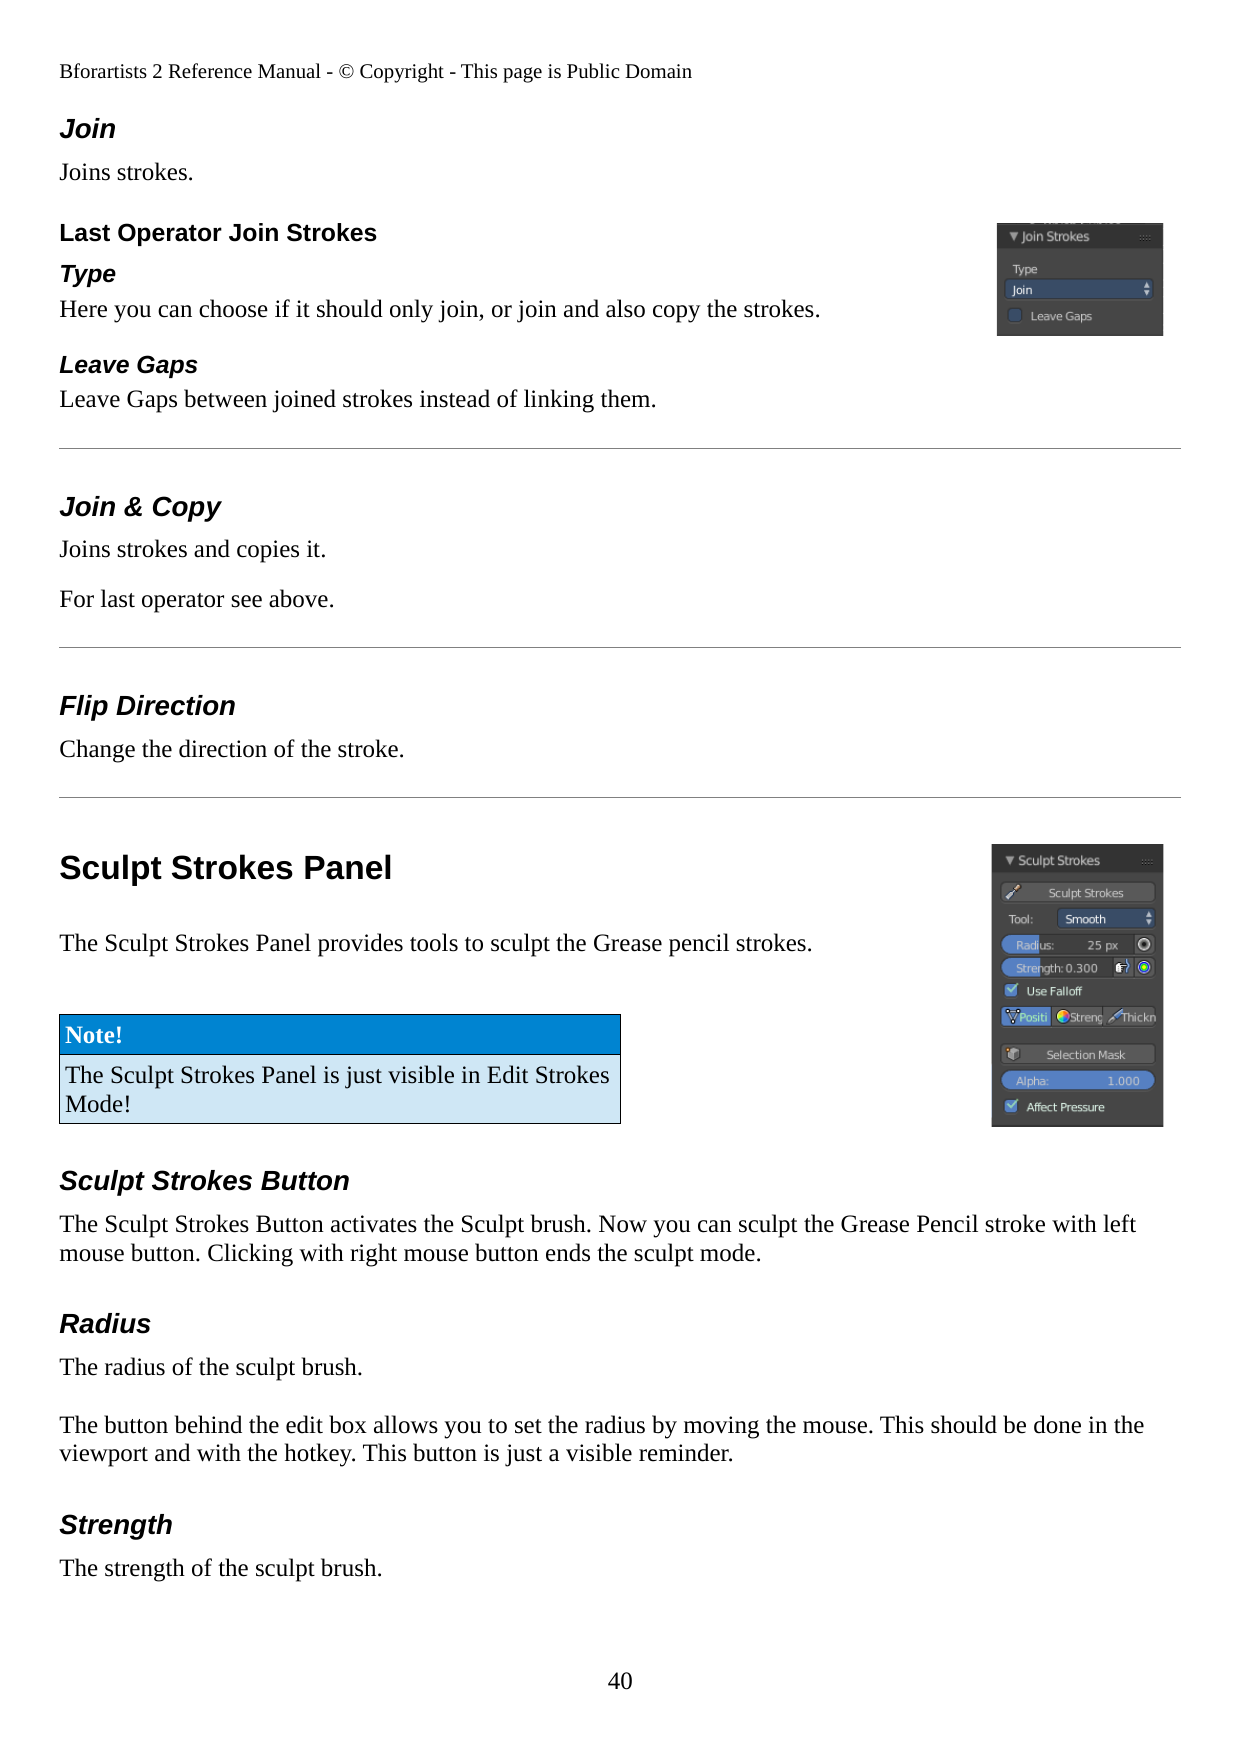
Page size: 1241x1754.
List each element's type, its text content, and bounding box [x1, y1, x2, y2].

picture [991, 844, 1164, 1127]
subtitle Strength [59, 1508, 1181, 1540]
table_header Note! [60, 1015, 620, 1054]
subtitle Type [59, 259, 996, 288]
subtitle Radius [59, 1308, 1181, 1340]
subtitle Flip Direction [59, 689, 1181, 721]
text Leave Gaps between joined strokes instead of linking them. [59, 384, 1181, 413]
table_cell The Sculpt Strokes Panel is just visible in Edit Strokes Mode! [60, 1055, 620, 1123]
text Joins strokes and copies it. [59, 534, 1181, 563]
picture [996, 223, 1164, 336]
subtitle Sculpt Strokes Button [59, 1165, 1181, 1197]
subtitle [1164, 848, 1181, 886]
subtitle Join & Copy [59, 490, 1181, 522]
text The Sculpt Strokes Button activates the Sculpt brush. Now you can sculpt the Grease Pencil stroke with left mouse button. Clicking with right mouse button ends the sculpt mode. [59, 1209, 1181, 1267]
subtitle Leave Gaps [59, 350, 1181, 378]
text The Sculpt Strokes Panel provides tools to sculpt the Grease pencil strokes. [59, 928, 991, 956]
text The radius of the sculpt brush. [59, 1352, 1181, 1381]
subtitle Last Operator Join Strokes [59, 218, 1181, 247]
text The button behind the edit box allows you to set the radius by moving the mouse. This should be done in the viewport and with the hotkey. This button is just a visible reminder. [59, 1410, 1181, 1467]
subtitle Sculpt Strokes Panel [59, 848, 991, 886]
text Change the direction of the stroke. [59, 734, 1181, 762]
text Here you can choose if it should only join, or join and also copy the strokes. [59, 294, 996, 323]
text Joins strokes. [59, 157, 1181, 186]
text For last operator see above. [59, 584, 1181, 612]
text The strength of the sculpt brush. [59, 1553, 1181, 1582]
subtitle Join [59, 113, 1181, 144]
subtitle [1164, 259, 1181, 288]
